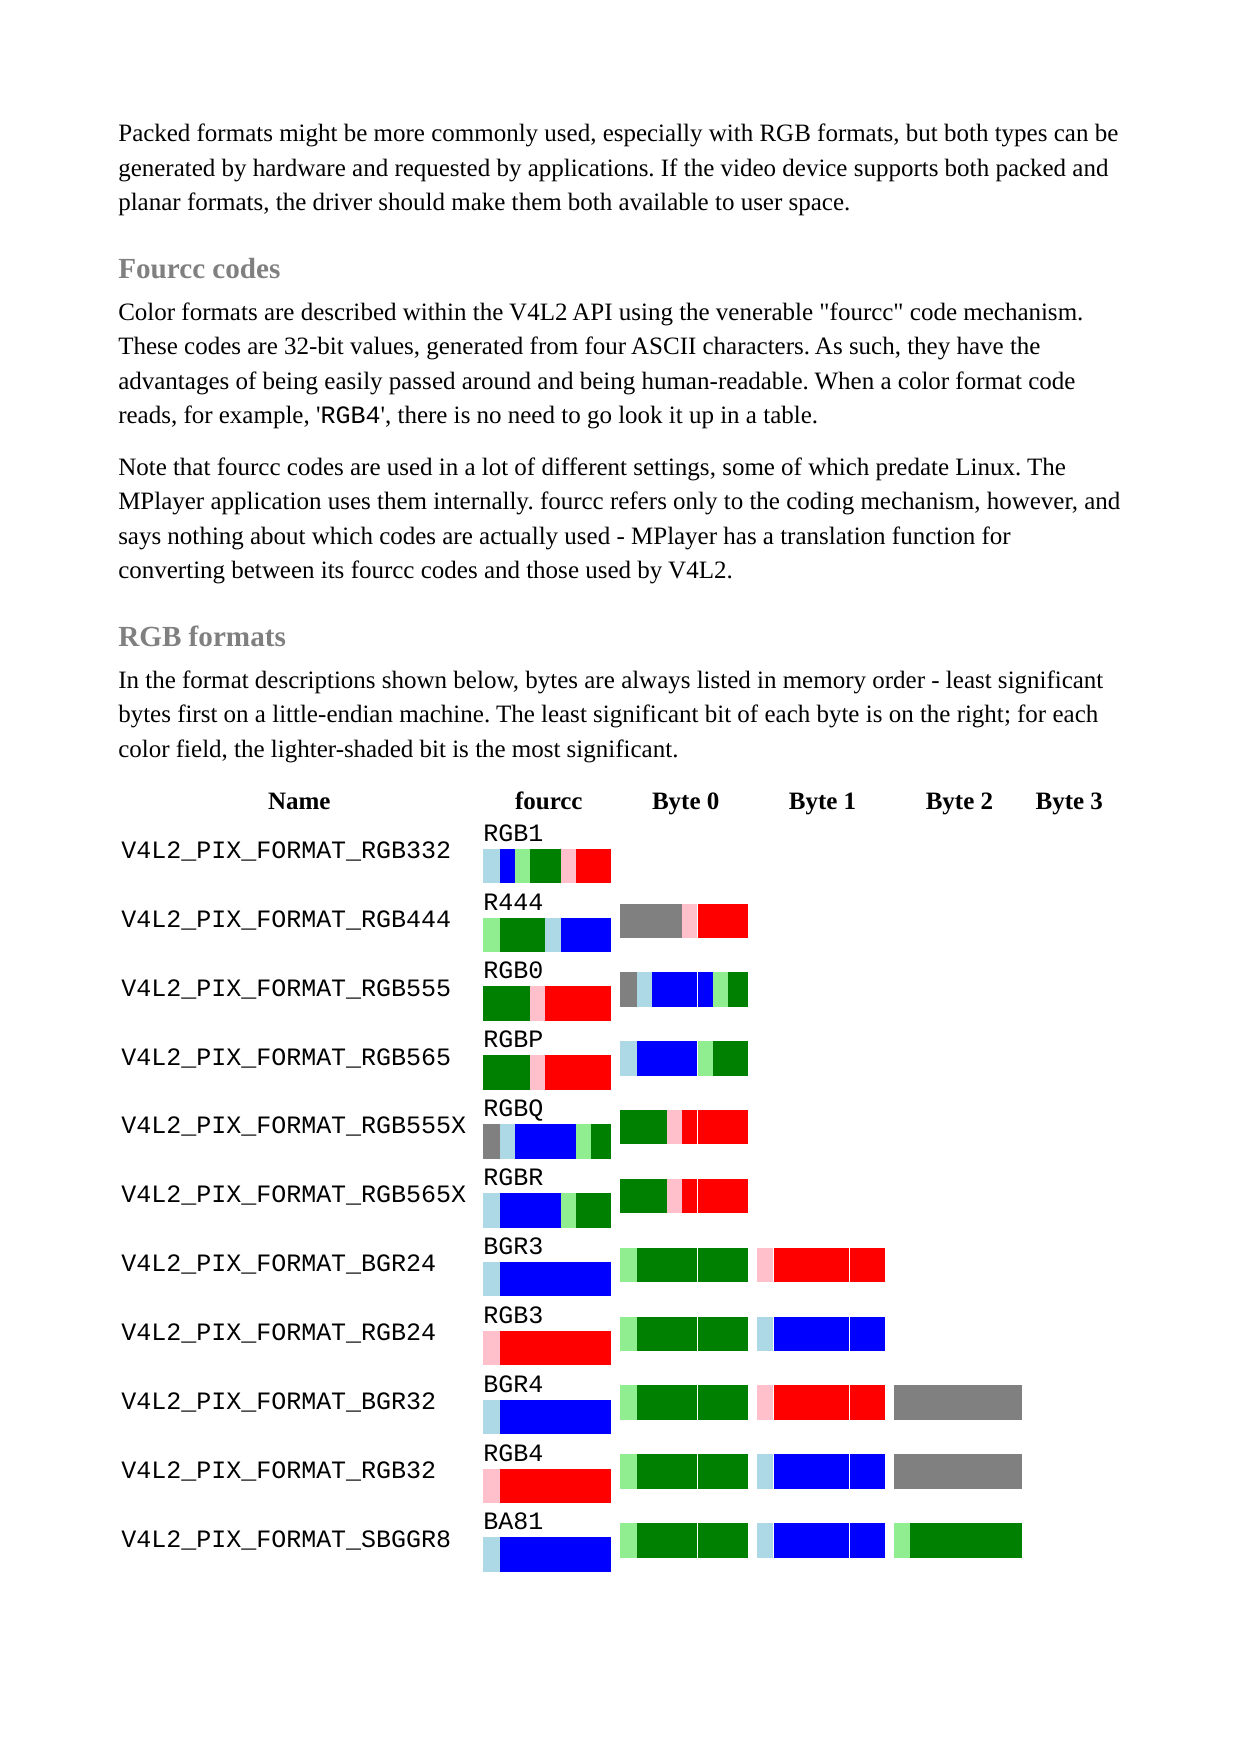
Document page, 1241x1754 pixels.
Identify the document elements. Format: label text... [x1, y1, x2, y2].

table_header [652, 1385, 667, 1420]
table_header [637, 1317, 652, 1351]
text Color formats are described within the V4L2 API using the venerable "fourcc" code mechanism. These codes are 32-bit values, generated from four ASCII characters. As such, they have the advantages of being easily passed around and being human-readable. When a color format code reads, for example, 'RGB4', there is no need to go look it up in a table. [118, 297, 1122, 431]
table_header [1002, 1454, 1022, 1489]
table_header Byte 3 [1028, 783, 1111, 817]
table_cell V4L2_PIX_FORMAT_RGB555 [118, 955, 480, 1024]
table_header [894, 1385, 910, 1420]
table_header [500, 1537, 515, 1572]
table_cell [617, 1093, 754, 1162]
table_header [682, 972, 697, 1007]
table_header [637, 1523, 652, 1558]
table_header [698, 1179, 713, 1213]
table_cell RGBQ [480, 1093, 617, 1162]
table_header [926, 1385, 941, 1420]
table_cell [891, 1024, 1028, 1093]
table_header [652, 1110, 667, 1144]
table_header [713, 1041, 728, 1076]
table_cell [891, 1437, 1028, 1506]
table_header [774, 1454, 789, 1489]
table_cell V4L2_PIX_FORMAT_BGR32 [118, 1368, 480, 1437]
table_header [515, 1262, 530, 1296]
table_cell [617, 1300, 754, 1368]
table_cell [617, 1231, 754, 1299]
table_header [530, 1400, 545, 1434]
table_header [941, 1523, 956, 1558]
table_header [620, 1523, 637, 1558]
table_header [728, 1454, 748, 1489]
table_header [682, 1041, 697, 1076]
table_cell [1028, 818, 1111, 886]
table_cell [617, 886, 754, 955]
table_header [728, 1385, 748, 1420]
table_header [819, 1248, 834, 1282]
table_cell [891, 1162, 1028, 1231]
table_cell [891, 1506, 1028, 1575]
table_header [865, 1248, 885, 1282]
table_header [850, 1385, 865, 1420]
table_header [561, 1400, 576, 1434]
table_cell [1028, 955, 1111, 1024]
table_cell V4L2_PIX_FORMAT_RGB565 [118, 1024, 480, 1093]
table_header [591, 849, 611, 883]
subtitle RGB formats [118, 619, 1122, 652]
table_cell BGR3 [480, 1231, 617, 1299]
table_header [926, 1454, 941, 1489]
table_header [515, 1331, 530, 1365]
table_header [545, 849, 561, 883]
table_header [530, 986, 545, 1021]
table_header [789, 1385, 804, 1420]
table_header fourcc [480, 783, 617, 817]
table_header [530, 849, 545, 883]
table_header [545, 1124, 561, 1159]
table_header [652, 1041, 667, 1076]
table_cell V4L2_PIX_FORMAT_RGB32 [118, 1437, 480, 1506]
table_header [500, 849, 515, 883]
table_header [591, 1262, 611, 1296]
table_header [667, 1454, 682, 1489]
table_header [483, 1124, 500, 1159]
table_header Byte 2 [891, 783, 1028, 817]
table_cell [1028, 1024, 1111, 1093]
table_header [620, 1041, 637, 1076]
table_header [500, 1055, 515, 1090]
table_header [561, 1537, 576, 1572]
table_header [483, 849, 500, 883]
text Note that fourcc codes are used in a lot of different settings, some of which predate Linux. The MPlayer application uses them internally. fourcc refers only to the coding mechanism, however, and says nothing about which codes are actually used - MPlayer has a translation function for converting between its fourcc codes and those used by V4L2. [118, 452, 1122, 584]
table_header [713, 1179, 728, 1213]
table_header [530, 1537, 545, 1572]
table_header [591, 1469, 611, 1503]
table_cell RGBP [480, 1024, 617, 1093]
table_header [941, 1385, 956, 1420]
table_header [789, 1317, 804, 1351]
table_header [834, 1454, 849, 1489]
table_header [500, 1124, 515, 1159]
table_cell RGB0 [480, 955, 617, 1024]
table_header Name [118, 783, 480, 817]
table_cell V4L2_PIX_FORMAT_RGB24 [118, 1300, 480, 1368]
subtitle Fourcc codes [118, 251, 1122, 284]
table_header [591, 1331, 611, 1365]
table_header [576, 849, 591, 883]
table_header [483, 1537, 500, 1572]
table_header [850, 1248, 865, 1282]
table_header [561, 1055, 576, 1090]
table_cell [617, 1437, 754, 1506]
table_header [652, 904, 667, 938]
table_header [652, 1523, 667, 1558]
table_header [637, 1454, 652, 1489]
table_header [515, 1124, 530, 1159]
table_header [894, 1454, 910, 1489]
text In the format descriptions shown below, bytes are always listed in memory order - least significant bytes first on a little-endian machine. The least significant bit of each byte is on the right; for each color field, the lighter-shaded bit is the most significant. [118, 665, 1122, 763]
table_header [698, 904, 713, 938]
table_header [545, 1537, 561, 1572]
table_header [483, 1055, 500, 1090]
table_header [530, 1124, 545, 1159]
table_header [1002, 1523, 1022, 1558]
table_cell [754, 1368, 891, 1437]
table_header [682, 1110, 697, 1144]
table_header [530, 1262, 545, 1296]
table_cell RGB1 [480, 818, 617, 886]
table_header [515, 1193, 530, 1228]
table_cell [754, 1024, 891, 1093]
table_header [591, 1400, 611, 1434]
table_header [804, 1317, 819, 1351]
table_cell [1028, 1368, 1111, 1437]
table_header [757, 1523, 773, 1558]
table_header [789, 1248, 804, 1282]
table_header [667, 1110, 682, 1144]
table_header [530, 1331, 545, 1365]
table_header [713, 1110, 728, 1144]
table_header [971, 1454, 986, 1489]
table_cell RGBR [480, 1162, 617, 1231]
table_header [620, 1317, 637, 1351]
table_header [620, 972, 637, 1007]
table_header [576, 1537, 591, 1572]
table_header [728, 1041, 748, 1076]
table_header [698, 1041, 713, 1076]
table_header [652, 1179, 667, 1213]
table_header [956, 1385, 971, 1420]
table_header [515, 1537, 530, 1572]
table_header [515, 1469, 530, 1503]
table_header [774, 1248, 789, 1282]
table_header [728, 1248, 748, 1282]
table_header [728, 904, 748, 938]
table_header [956, 1523, 971, 1558]
table_header [561, 918, 576, 952]
table_cell V4L2_PIX_FORMAT_RGB555X [118, 1093, 480, 1162]
table_header Byte 1 [754, 783, 891, 817]
table_header [713, 1523, 728, 1558]
table_header [774, 1523, 789, 1558]
table_header [682, 1179, 697, 1213]
table_header [789, 1454, 804, 1489]
table_header [637, 1179, 652, 1213]
table_header [561, 986, 576, 1021]
text Packed formats might be more commonly used, especially with RGB formats, but both types can be generated by hardware and requested by applications. If the video device supports both packed and planar formats, the driver should make them both available to user space. [118, 118, 1122, 216]
table_header [620, 1454, 637, 1489]
table_header [713, 1248, 728, 1282]
table_header [910, 1454, 926, 1489]
table_header [713, 1317, 728, 1351]
table_header [941, 1454, 956, 1489]
table_header [637, 1041, 652, 1076]
table_header [515, 1400, 530, 1434]
table_header [576, 918, 591, 952]
table_header [667, 1041, 682, 1076]
table_cell RGB4 [480, 1437, 617, 1506]
table_header [561, 1262, 576, 1296]
table_header [819, 1385, 834, 1420]
table_header [500, 1331, 515, 1365]
table_header [971, 1523, 986, 1558]
table_header [728, 1110, 748, 1144]
table_header [500, 918, 515, 952]
table_header [834, 1317, 849, 1351]
table_header [620, 1248, 637, 1282]
table_cell [1028, 1093, 1111, 1162]
table_cell BGR4 [480, 1368, 617, 1437]
table_header [682, 1248, 697, 1282]
table_header [682, 1317, 697, 1351]
table_header [500, 1193, 515, 1228]
table_header [698, 1110, 713, 1144]
table_cell [1028, 1437, 1111, 1506]
table_header [530, 1469, 545, 1503]
table_cell V4L2_PIX_FORMAT_BGR24 [118, 1231, 480, 1299]
table_header [986, 1454, 1002, 1489]
table_cell [754, 955, 891, 1024]
table_header [682, 1454, 697, 1489]
table_header [667, 1248, 682, 1282]
table_cell [1028, 1300, 1111, 1368]
table_header [894, 1523, 910, 1558]
table_header [576, 1124, 591, 1159]
table_cell [754, 818, 891, 886]
table_header [500, 1469, 515, 1503]
table_header [757, 1385, 773, 1420]
table_cell V4L2_PIX_FORMAT_SBGGR8 [118, 1506, 480, 1575]
table_header [561, 1469, 576, 1503]
table_cell [754, 1437, 891, 1506]
table_cell R444 [480, 886, 617, 955]
table_header [576, 1055, 591, 1090]
table_header [1002, 1385, 1022, 1420]
table_header [561, 1331, 576, 1365]
table_cell [891, 818, 1028, 886]
table_header [757, 1317, 773, 1351]
table_header [682, 1523, 697, 1558]
table_header [620, 1110, 637, 1144]
table_header [728, 1317, 748, 1351]
table_header [515, 986, 530, 1021]
table_header [545, 1055, 561, 1090]
table_cell V4L2_PIX_FORMAT_RGB332 [118, 818, 480, 886]
table_header [667, 1385, 682, 1420]
table_header [652, 1317, 667, 1351]
table_header [865, 1385, 885, 1420]
table_header [804, 1454, 819, 1489]
table_header [667, 1317, 682, 1351]
table_header [698, 1248, 713, 1282]
table_header [834, 1248, 849, 1282]
table_cell [617, 1368, 754, 1437]
table_header [530, 918, 545, 952]
table_cell [617, 1506, 754, 1575]
table_header [667, 1523, 682, 1558]
table_header [576, 1331, 591, 1365]
table_cell [617, 1024, 754, 1093]
table_cell RGB3 [480, 1300, 617, 1368]
table_header [819, 1454, 834, 1489]
table_header [850, 1317, 865, 1351]
table_cell [891, 1368, 1028, 1437]
table_header [667, 972, 682, 1007]
table_header [500, 986, 515, 1021]
table_header [865, 1523, 885, 1558]
table_header [834, 1523, 849, 1558]
table_header [956, 1454, 971, 1489]
table_header [483, 1262, 500, 1296]
table_header [637, 1110, 652, 1144]
table_header [865, 1454, 885, 1489]
table_header [576, 1400, 591, 1434]
table_header [713, 972, 728, 1007]
table_header [682, 904, 697, 938]
table_header [757, 1248, 773, 1282]
table_header [804, 1523, 819, 1558]
table_cell [754, 1506, 891, 1575]
table_header [652, 972, 667, 1007]
table_cell [891, 886, 1028, 955]
table_cell [1028, 1162, 1111, 1231]
table_header [500, 1262, 515, 1296]
table_header [483, 986, 500, 1021]
table_header [483, 1400, 500, 1434]
table_header [850, 1454, 865, 1489]
table_header [667, 1179, 682, 1213]
table_cell [617, 818, 754, 886]
table_header [804, 1385, 819, 1420]
table_header [637, 1385, 652, 1420]
table_header [910, 1385, 926, 1420]
table_header [515, 1055, 530, 1090]
table_header [545, 1262, 561, 1296]
table_header [698, 972, 713, 1007]
table_header [698, 1385, 713, 1420]
table_header [576, 1469, 591, 1503]
table_header [576, 1262, 591, 1296]
table_header [713, 904, 728, 938]
table_header [576, 986, 591, 1021]
table_header [561, 849, 576, 883]
table_header [620, 904, 637, 938]
table_header [713, 1385, 728, 1420]
table_header [483, 1469, 500, 1503]
table_header [545, 1331, 561, 1365]
table_header [713, 1454, 728, 1489]
table_header [620, 1179, 637, 1213]
table_cell V4L2_PIX_FORMAT_RGB444 [118, 886, 480, 955]
table_header [637, 1248, 652, 1282]
table_header [667, 904, 682, 938]
table_header [698, 1317, 713, 1351]
table_header [834, 1385, 849, 1420]
table_header [561, 1193, 576, 1228]
table_header [986, 1523, 1002, 1558]
table_cell [754, 1093, 891, 1162]
table_header [728, 1523, 748, 1558]
table_header [698, 1523, 713, 1558]
table_header [515, 849, 530, 883]
table_header [774, 1317, 789, 1351]
table_header [865, 1317, 885, 1351]
table_header [591, 1537, 611, 1572]
table_header [591, 1124, 611, 1159]
table_header [483, 918, 500, 952]
table_header [500, 1400, 515, 1434]
table_header [652, 1454, 667, 1489]
table_header [986, 1385, 1002, 1420]
table_header [819, 1317, 834, 1351]
table_header [910, 1523, 926, 1558]
table_cell [754, 886, 891, 955]
table_header [545, 1469, 561, 1503]
table_header [483, 1193, 500, 1228]
table_cell [754, 1231, 891, 1299]
table_header [789, 1523, 804, 1558]
table_header [483, 1331, 500, 1365]
table_header [515, 918, 530, 952]
table_header [728, 1179, 748, 1213]
table_cell [1028, 886, 1111, 955]
table_cell [617, 1162, 754, 1231]
table_header [561, 1124, 576, 1159]
table_cell BA81 [480, 1506, 617, 1575]
table_header [637, 904, 652, 938]
table_header [652, 1248, 667, 1282]
table_cell [891, 1231, 1028, 1299]
table_cell [754, 1300, 891, 1368]
table_header [591, 1055, 611, 1090]
table_cell [891, 1093, 1028, 1162]
table_header [698, 1454, 713, 1489]
table_header [971, 1385, 986, 1420]
table_header [545, 1400, 561, 1434]
table_header [774, 1385, 789, 1420]
table_header [804, 1248, 819, 1282]
table_header [850, 1523, 865, 1558]
table_cell [754, 1162, 891, 1231]
table_header [591, 1193, 611, 1228]
table_header [682, 1385, 697, 1420]
table_header [620, 1385, 637, 1420]
table_cell [1028, 1506, 1111, 1575]
table_header [637, 972, 652, 1007]
table_header [591, 986, 611, 1021]
table_cell [891, 1300, 1028, 1368]
table_header [591, 918, 611, 952]
table_cell [891, 955, 1028, 1024]
table_header [545, 918, 561, 952]
table_header [926, 1523, 941, 1558]
table_header [576, 1193, 591, 1228]
table_header [545, 1193, 561, 1228]
table_header [530, 1055, 545, 1090]
table_cell [617, 955, 754, 1024]
table_header [757, 1454, 773, 1489]
table_header [728, 972, 748, 1007]
table_header Byte 0 [617, 783, 754, 817]
table_cell [1028, 1231, 1111, 1299]
table_header [545, 986, 561, 1021]
table_header [819, 1523, 834, 1558]
table_header [530, 1193, 545, 1228]
table_cell V4L2_PIX_FORMAT_RGB565X [118, 1162, 480, 1231]
